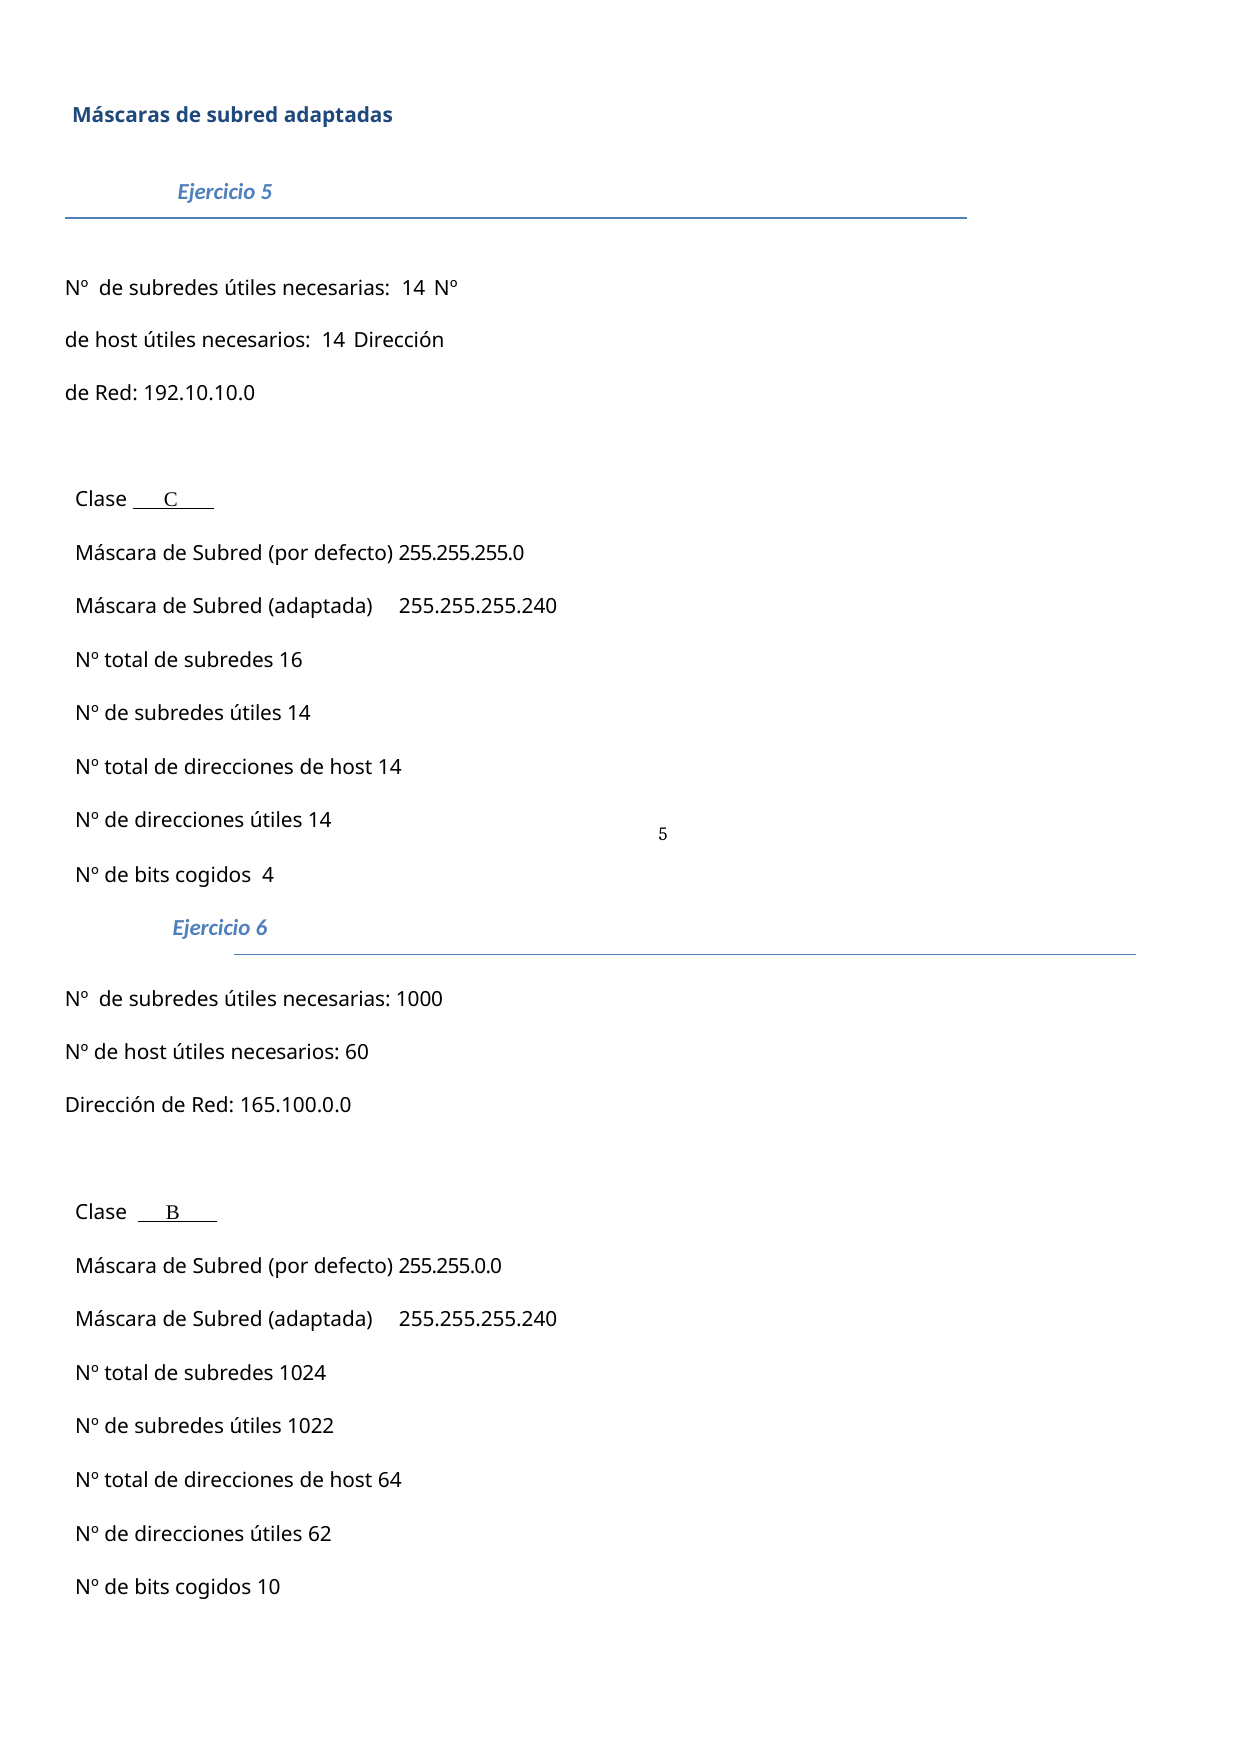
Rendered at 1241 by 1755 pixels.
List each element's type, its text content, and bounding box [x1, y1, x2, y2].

text Nº de subredes útiles necesarias: 1000 Nº de host útiles necesarios: 60 Dirección de Red: 165.100.0.0 [64, 984, 460, 1119]
text Ejercicio 5 [64, 177, 387, 205]
text Nº de bits cogidos 4 [75, 860, 1220, 889]
text Máscara de Subred (por defecto) 255.255.255.0 [75, 538, 1220, 566]
text Nº total de direcciones de host 14 [75, 752, 1220, 780]
text Máscara de Subred (adaptada) 255.255.255.240 [75, 591, 1220, 620]
text Máscara de Subred (adaptada) 255.255.255.240 [75, 1304, 1220, 1333]
subtitle Ejercicio 6 [172, 913, 1220, 941]
text Máscara de Subred (por defecto) 255.255.0.0 [75, 1251, 1220, 1279]
text Nº total de direcciones de host 64 [75, 1465, 1220, 1494]
text Nº de subredes útiles necesarias: 14 Nº de host útiles necesarios: 14 Dirección de Red: 192.10.10.0 [64, 273, 460, 407]
text Nº de bits cogidos 10 [75, 1572, 1220, 1601]
text Clase C [75, 484, 1220, 513]
text Nº total de subredes 16 [75, 645, 1220, 673]
subtitle Máscaras de subred adaptadas [64, 100, 400, 128]
text Nº de direcciones útiles 14 5 [75, 805, 1220, 846]
text Nº de subredes útiles 14 [75, 698, 1220, 727]
text Nº de direcciones útiles 62 [75, 1519, 1220, 1547]
text Nº de subredes útiles 1022 [75, 1412, 1220, 1440]
text Nº total de subredes 1024 [75, 1358, 1220, 1386]
text Clase B [75, 1197, 1220, 1226]
